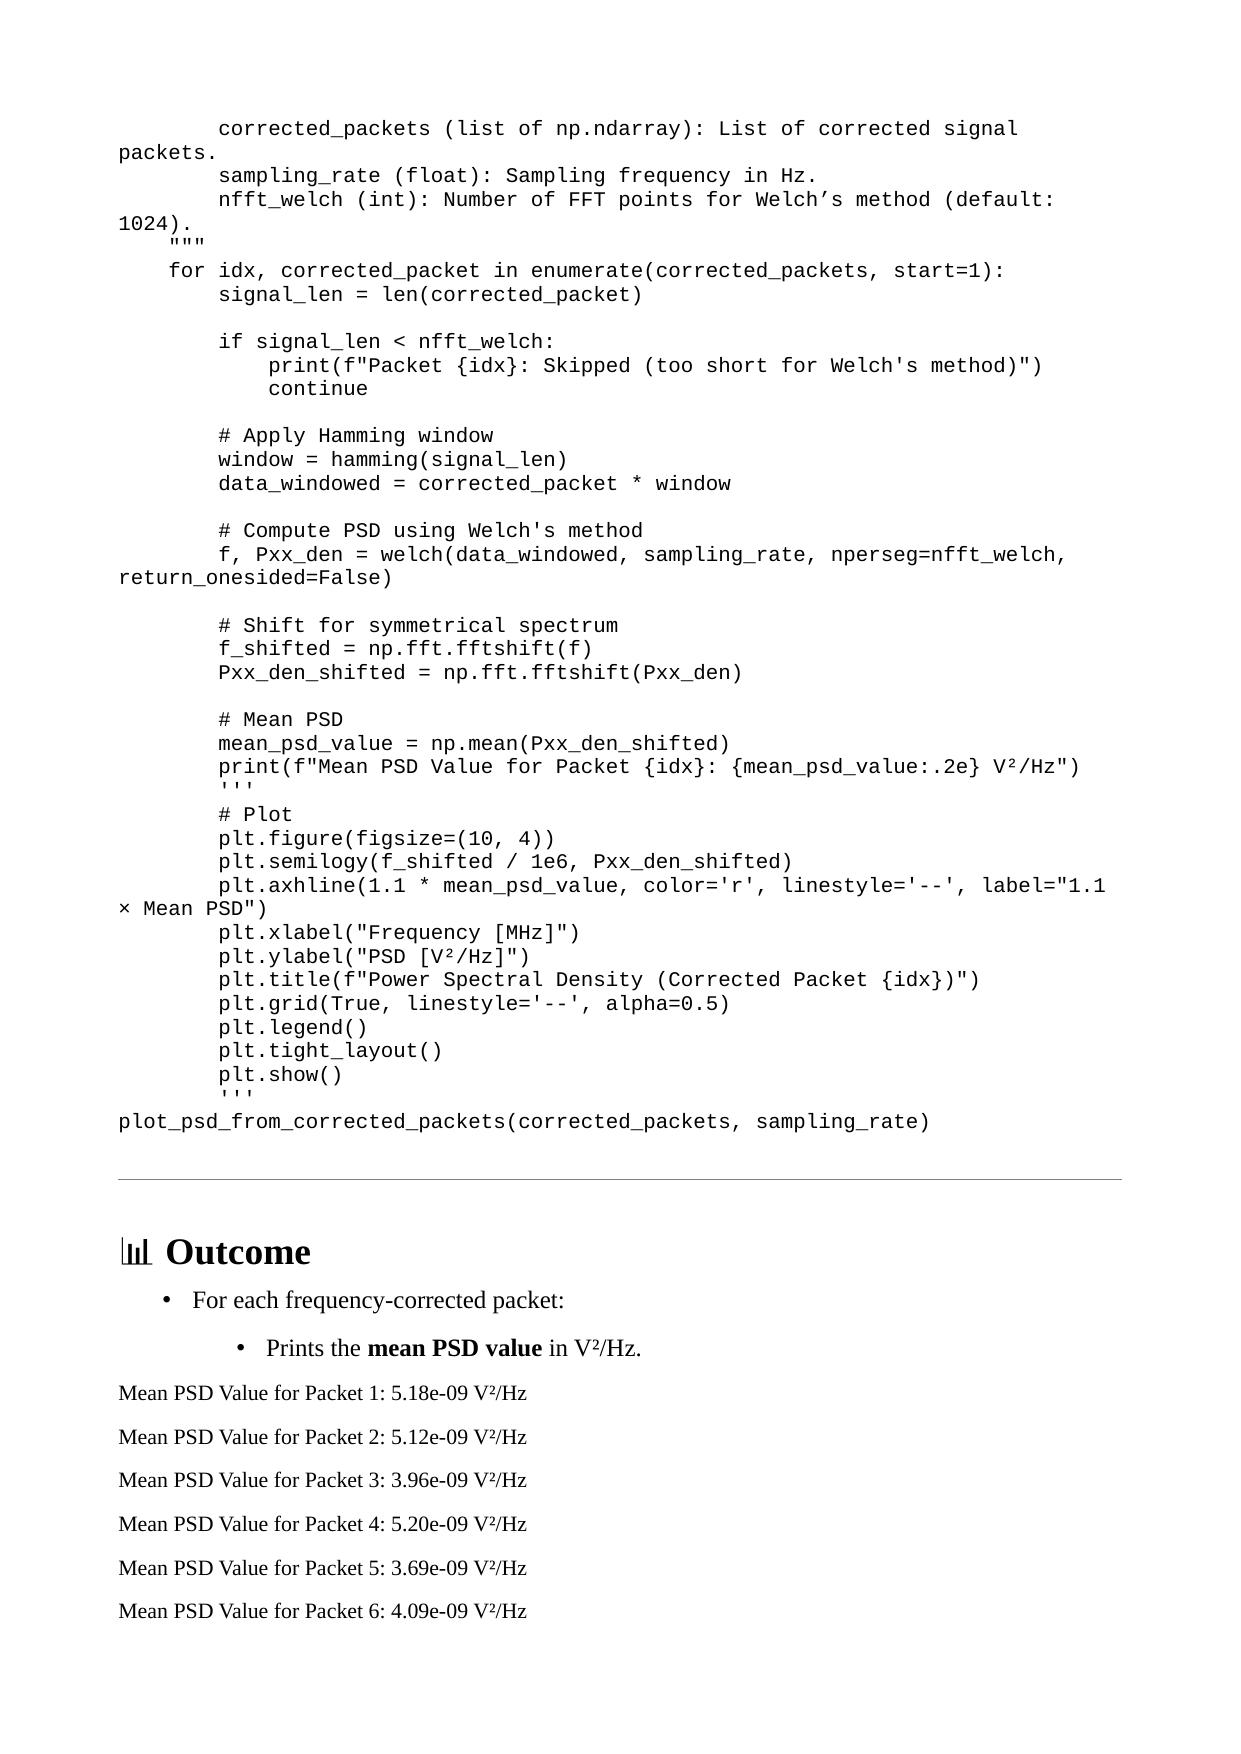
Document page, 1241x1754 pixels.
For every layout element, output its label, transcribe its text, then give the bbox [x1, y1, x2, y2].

text Mean PSD Value for Packet 2: 5.12e-09 V²/Hz [118, 1424, 1122, 1449]
text """ [118, 236, 1122, 260]
text f, Pxx_den = welch(data_windowed, sampling_rate, nperseg=nfft_welch, return_onesided=False) [118, 544, 1122, 591]
text print(f"Mean PSD Value for Packet {idx}: {mean_psd_value:.2e} V²/Hz") [118, 757, 1122, 780]
text Mean PSD Value for Packet 3: 3.96e-09 V²/Hz [118, 1467, 1122, 1493]
text ''' [118, 780, 1122, 804]
text plt.grid(True, linestyle='--', alpha=0.5) [118, 993, 1122, 1017]
text continue [118, 378, 1122, 402]
text if signal_len < nfft_welch: [118, 331, 1122, 354]
text corrected_packets (list of np.ndarray): List of corrected signal packets. [118, 118, 1122, 165]
text plt.semilogy(f_shifted / 1e6, Pxx_den_shifted) [118, 851, 1122, 875]
text Mean PSD Value for Packet 6: 4.09e-09 V²/Hz [118, 1598, 1122, 1623]
text nfft_welch (int): Number of FFT points for Welch’s method (default: 1024). [118, 189, 1122, 236]
text # Plot [118, 804, 1122, 827]
list For each frequency-corrected packet: [162, 1285, 1122, 1314]
text Mean PSD Value for Packet 1: 5.18e-09 V²/Hz [118, 1380, 1122, 1406]
text Mean PSD Value for Packet 5: 3.69e-09 V²/Hz [118, 1554, 1122, 1580]
text plot_psd_from_corrected_packets(corrected_packets, sampling_rate) [118, 1111, 1122, 1135]
text plt.axhline(1.1 * mean_psd_value, color='r', linestyle='--', label="1.1 × Mean PSD") [118, 875, 1122, 922]
subtitle 📊 Outcome [118, 1229, 1122, 1273]
text # Apply Hamming window [118, 426, 1122, 449]
text plt.legend() [118, 1017, 1122, 1040]
text print(f"Packet {idx}: Skipped (too short for Welch's method)") [118, 354, 1122, 378]
text window = hamming(signal_len) [118, 449, 1122, 473]
text # Mean PSD [118, 709, 1122, 733]
text plt.show() [118, 1064, 1122, 1088]
text sampling_rate (float): Sampling frequency in Hz. [118, 165, 1122, 189]
text mean_psd_value = np.mean(Pxx_den_shifted) [118, 733, 1122, 757]
text ''' [118, 1088, 1122, 1111]
list Prints the mean PSD value in V²/Hz. [236, 1333, 1122, 1361]
text for idx, corrected_packet in enumerate(corrected_packets, start=1): [118, 260, 1122, 284]
text signal_len = len(corrected_packet) [118, 284, 1122, 307]
text data_windowed = corrected_packet * window [118, 473, 1122, 496]
text plt.xlabel("Frequency [MHz]") [118, 922, 1122, 946]
text Mean PSD Value for Packet 4: 5.20e-09 V²/Hz [118, 1511, 1122, 1536]
text Pxx_den_shifted = np.fft.fftshift(Pxx_den) [118, 662, 1122, 686]
text plt.tight_layout() [118, 1040, 1122, 1064]
text f_shifted = np.fft.fftshift(f) [118, 638, 1122, 662]
text # Shift for symmetrical spectrum [118, 615, 1122, 638]
text plt.ylabel("PSD [V²/Hz]") [118, 946, 1122, 969]
text plt.title(f"Power Spectral Density (Corrected Packet {idx})") [118, 969, 1122, 993]
text plt.figure(figsize=(10, 4)) [118, 827, 1122, 851]
text # Compute PSD using Welch's method [118, 520, 1122, 544]
